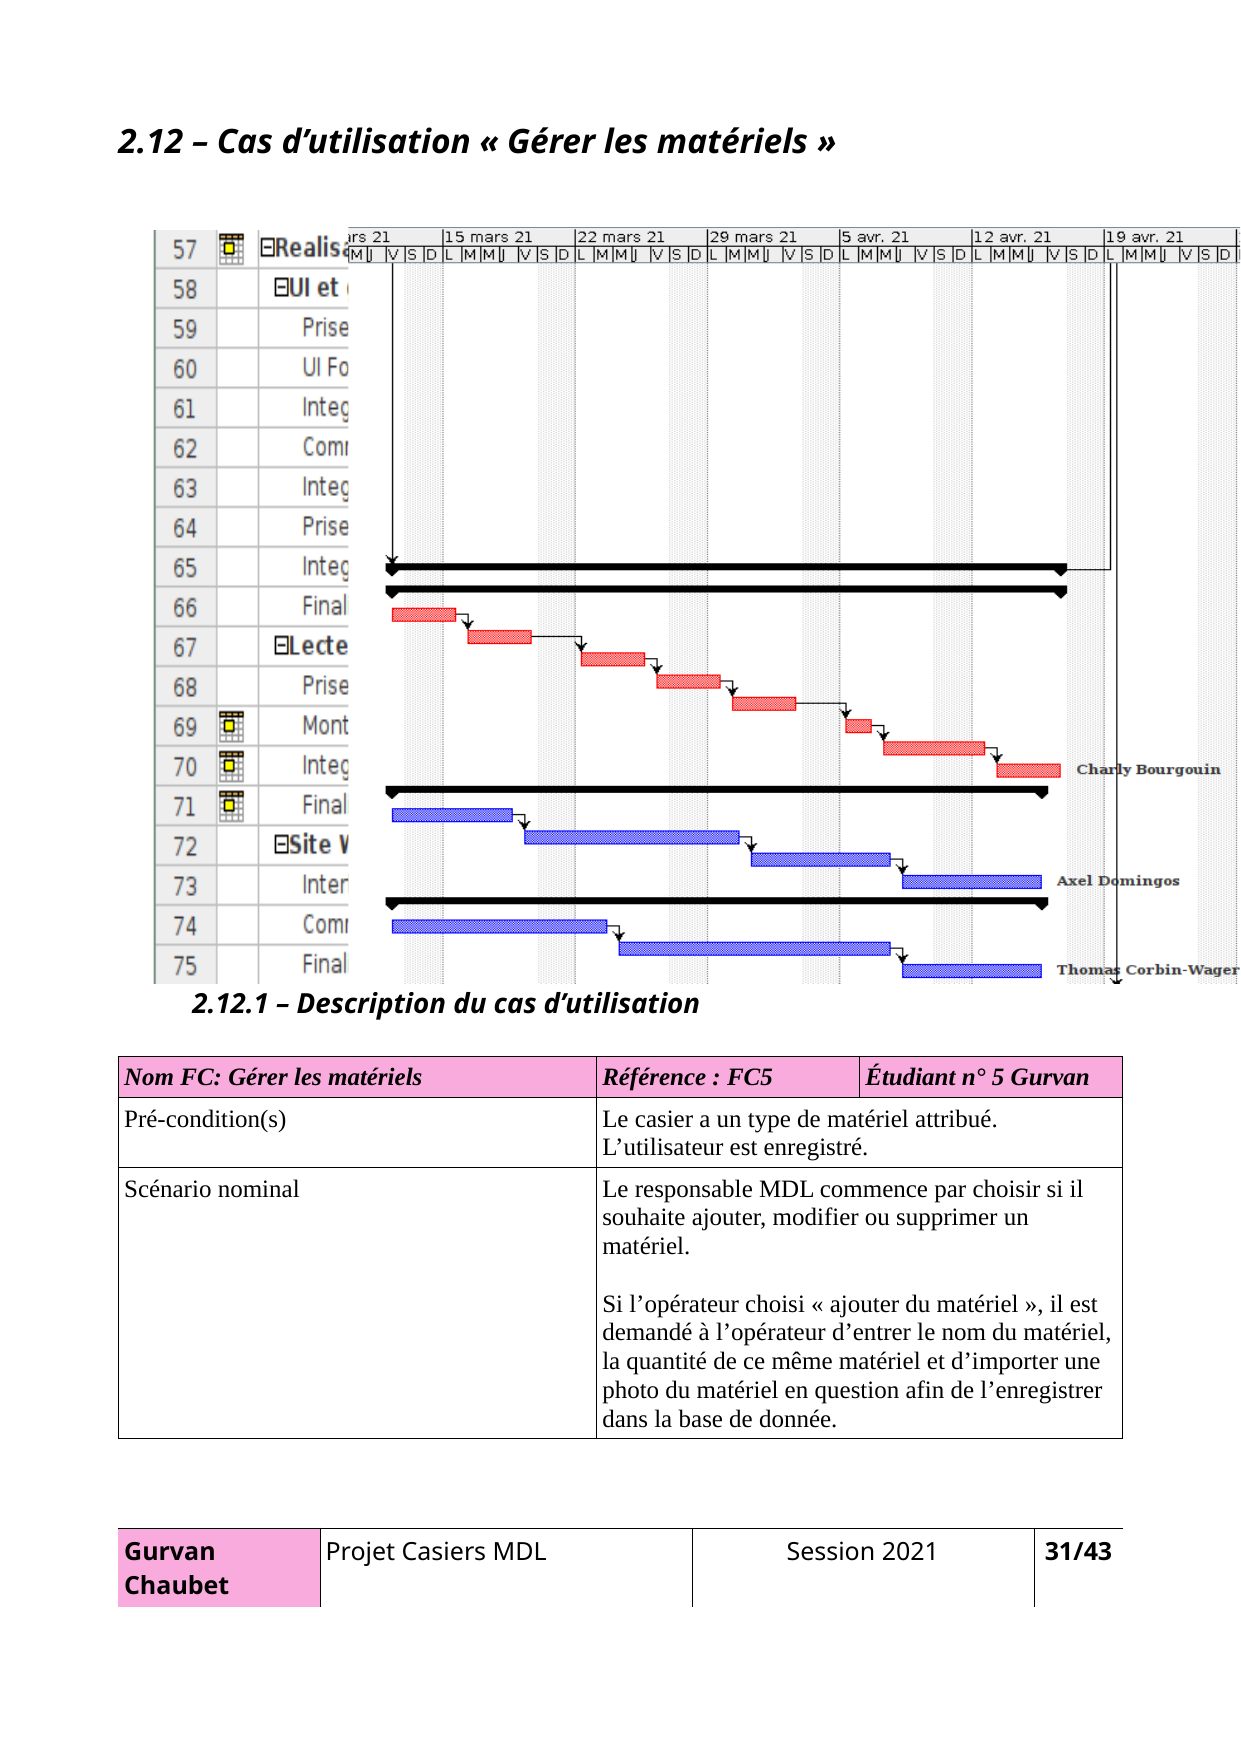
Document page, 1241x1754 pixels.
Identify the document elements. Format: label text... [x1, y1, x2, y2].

table_header Référence : FC5 [597, 1057, 859, 1097]
table_header Nom FC: Gérer les matériels [119, 1057, 596, 1097]
table_header Étudiant n° 5 Gurvan [860, 1057, 1122, 1097]
table_cell Pré-condition(s) [119, 1098, 596, 1167]
table_cell Le casier a un type de matériel attribué. L’utilisateur est enregistré. [597, 1098, 1122, 1167]
picture [153, 227, 1241, 984]
table_cell Scénario nominal [119, 1168, 596, 1438]
subtitle 2.12 – Cas d’utilisation « Gérer les matériels » [118, 118, 1122, 164]
subtitle 2.12.1 – Description du cas d’utilisation [118, 198, 1122, 1022]
table_cell Le responsable MDL commence par choisir si il souhaite ajouter, modifier ou supprimer un matériel. Si l’opérateur choisi « ajouter du matériel », il est demandé à l’opérateur d’entrer le nom du matériel, la quantité de ce même matériel et d’importer une photo du matériel en question afin de l’enregistrer dans la base de donnée. [597, 1168, 1122, 1438]
